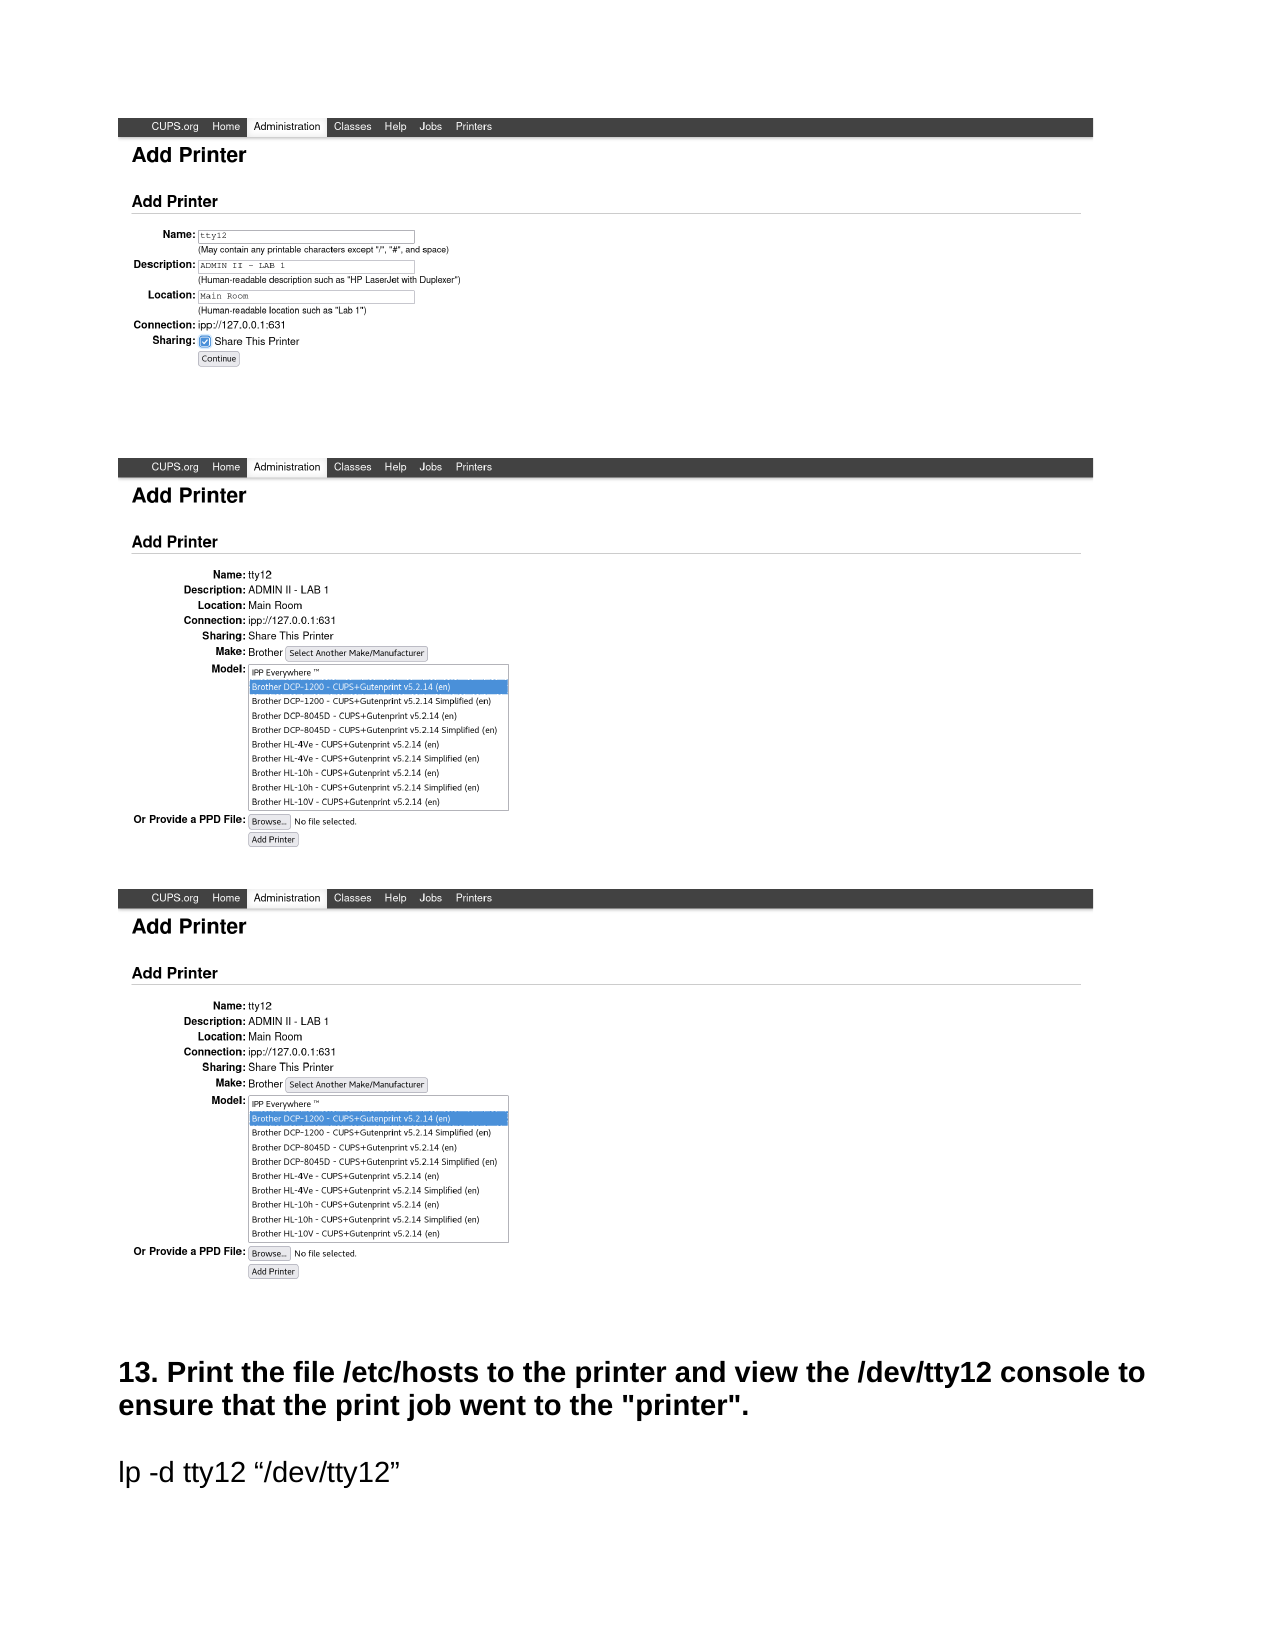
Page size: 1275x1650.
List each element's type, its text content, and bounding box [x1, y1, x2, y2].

picture [118, 889, 1094, 1288]
picture [118, 458, 1094, 856]
text lp -d tty12 “/dev/tty12” [118, 1455, 1157, 1489]
text 13. Print the file /etc/hosts to the printer and view the /dev/tty12 console to ensure that the print job went to the "printer". [118, 1354, 1157, 1422]
picture [118, 118, 1094, 391]
